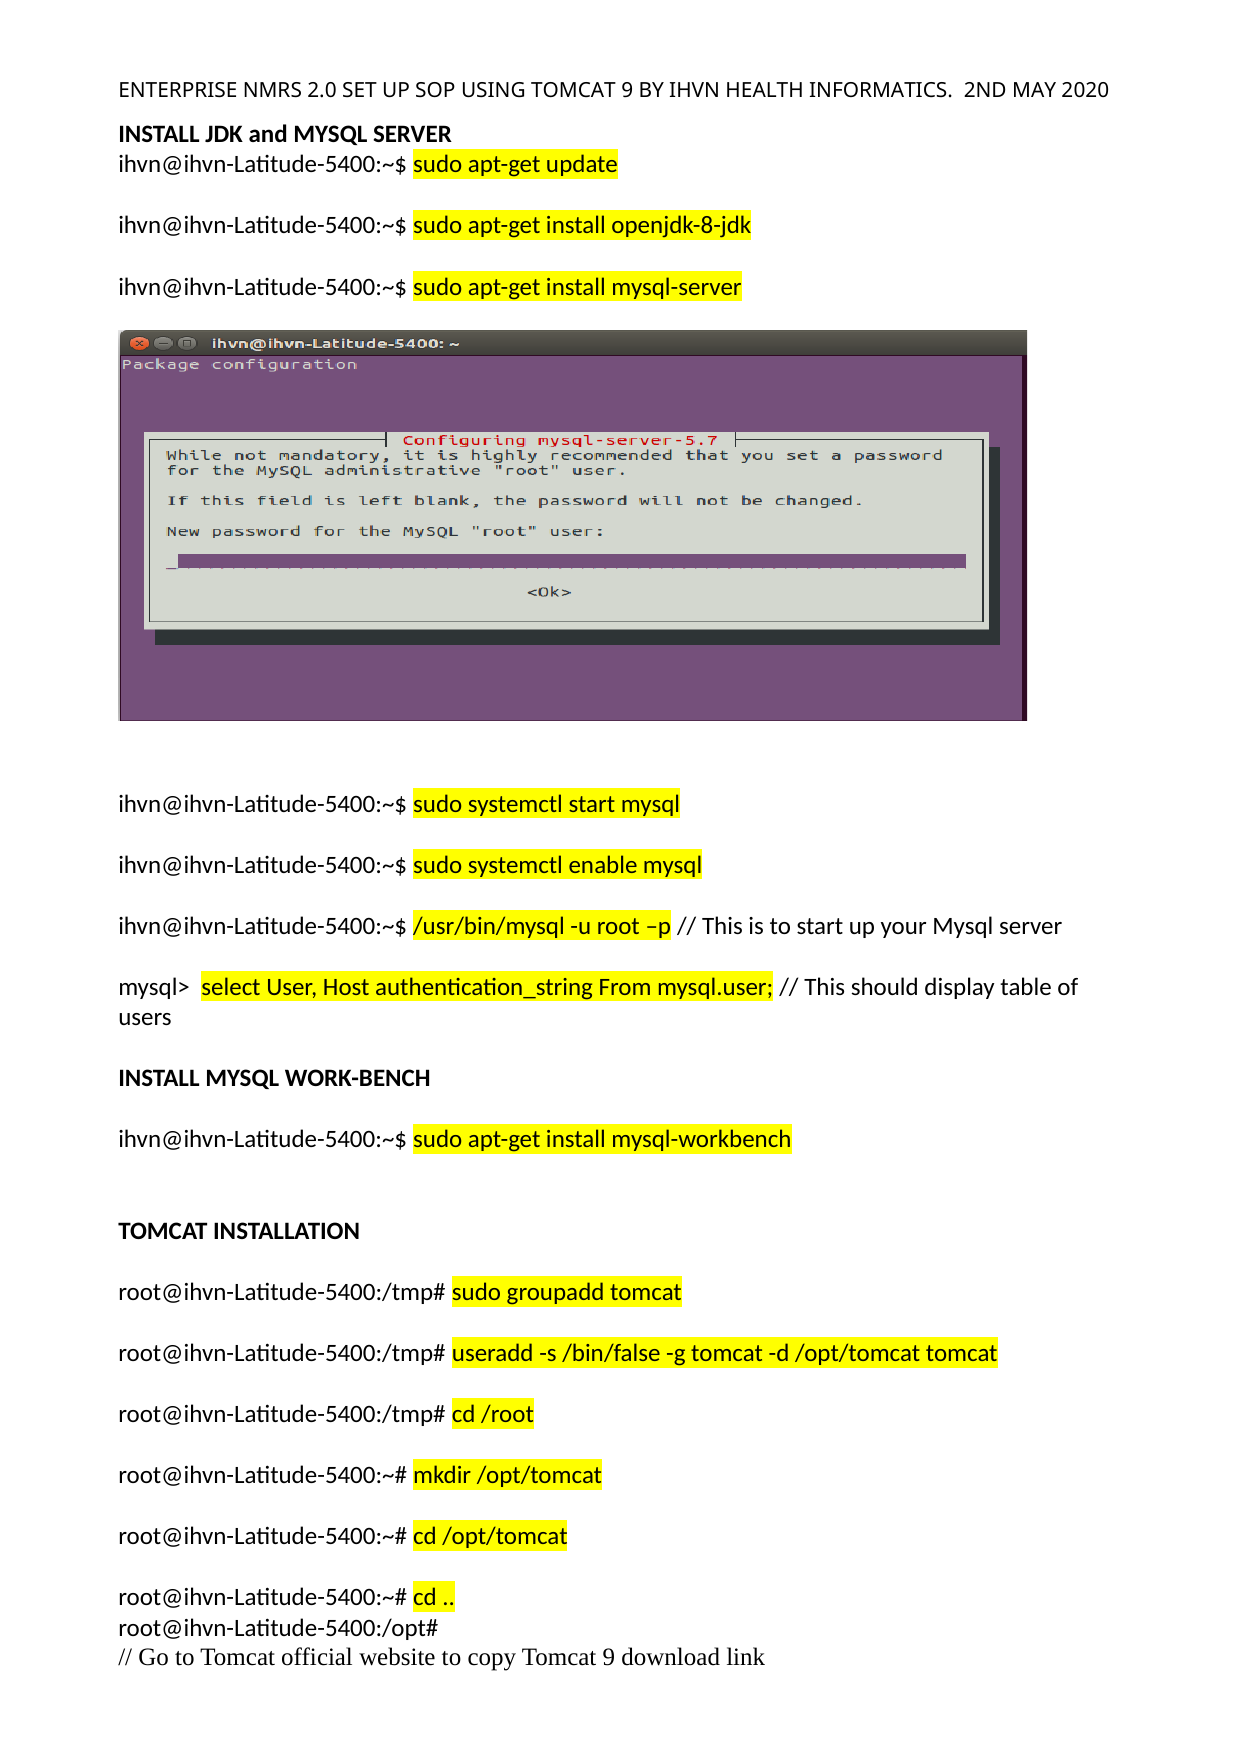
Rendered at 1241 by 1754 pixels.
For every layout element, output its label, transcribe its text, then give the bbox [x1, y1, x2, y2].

text ihvn@ihvn-Latitude-5400:~$ sudo systemctl enable mysql [118, 849, 1122, 879]
text // Go to Tomcat official website to copy Tomcat 9 download link [118, 1642, 1122, 1671]
text root@ihvn-Latitude-5400:~# mkdir /opt/tomcat [118, 1459, 1122, 1490]
text root@ihvn-Latitude-5400:~# cd /opt/tomcat [118, 1520, 1122, 1551]
text root@ihvn-Latitude-5400:/tmp# cd /root [118, 1398, 1122, 1429]
text ihvn@ihvn-Latitude-5400:~$ sudo apt-get install mysql-workbench [118, 1123, 1122, 1154]
text INSTALL MYSQL WORK-BENCH [118, 1062, 1122, 1093]
text root@ihvn-Latitude-5400:/tmp# sudo groupadd tomcat [118, 1276, 1122, 1307]
text root@ihvn-Latitude-5400:/opt# [118, 1612, 1122, 1642]
text ihvn@ihvn-Latitude-5400:~$ sudo systemctl start mysql [118, 788, 1122, 818]
text ihvn@ihvn-Latitude-5400:~$ /usr/bin/mysql -u root –p // This is to start up your Mysql server [118, 910, 1122, 940]
text ihvn@ihvn-Latitude-5400:~$ sudo apt-get install openjdk-8-jdk [118, 210, 1122, 240]
text root@ihvn-Latitude-5400:/tmp# useradd -s /bin/false -g tomcat -d /opt/tomcat tomcat [118, 1337, 1122, 1368]
text TOMCAT INSTALLATION [118, 1215, 1122, 1246]
text root@ihvn-Latitude-5400:~# cd .. [118, 1581, 1122, 1612]
text ihvn@ihvn-Latitude-5400:~$ sudo apt-get update [118, 149, 1122, 179]
text ihvn@ihvn-Latitude-5400:~$ sudo apt-get install mysql-server [118, 271, 1122, 301]
text INSTALL JDK and MYSQL SERVER [118, 118, 1122, 149]
text mysql> select User, Host authentication_string From mysql.user; // This should display table of users [118, 971, 1122, 1032]
